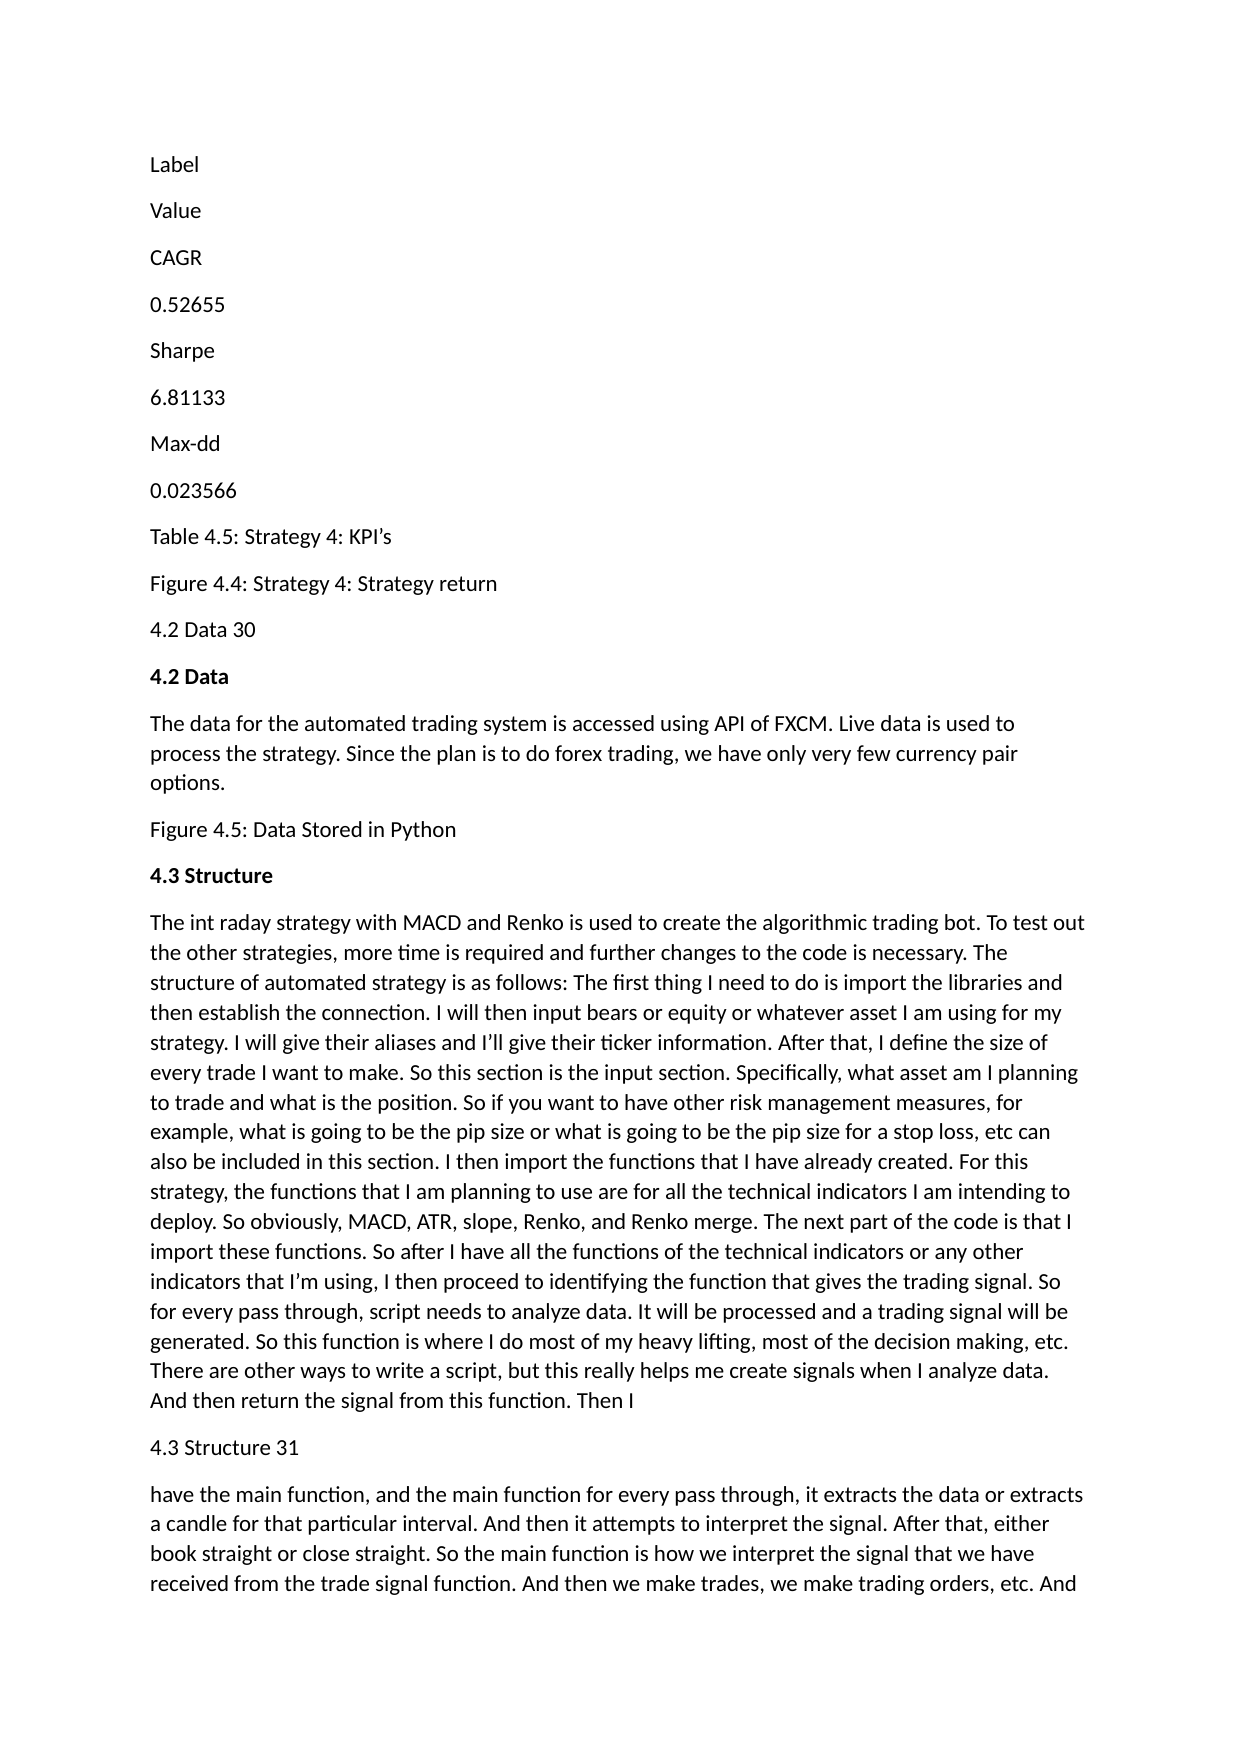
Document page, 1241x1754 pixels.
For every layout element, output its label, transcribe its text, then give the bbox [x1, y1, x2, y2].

text 6.81133 [150, 383, 1090, 411]
text Sharpe [150, 336, 1090, 364]
text The data for the automated trading system is accessed using API of FXCM. Live data is used to process the strategy. Since the plan is to do forex trading, we have only very few currency pair options. [150, 709, 1090, 797]
text 0.023566 [150, 476, 1090, 504]
text Label [150, 150, 1090, 178]
text 0.52655 [150, 290, 1090, 318]
text have the main function, and the main function for every pass through, it extracts the data or extracts a candle for that particular interval. And then it attempts to interpret the signal. After that, either book straight or close straight. So the main function is how we interpret the signal that we have received from the trade signal function. And then we make trades, we make trading orders, etc. And [150, 1480, 1090, 1597]
text 4.2 Data 30 [150, 616, 1090, 644]
text Figure 4.5: Data Stored in Python [150, 815, 1090, 843]
text 4.3 Structure 31 [150, 1433, 1090, 1461]
text CAGR [150, 243, 1090, 271]
text 4.3 Structure [150, 862, 1090, 890]
text Figure 4.4: Strategy 4: Strategy return [150, 569, 1090, 597]
text Table 4.5: Strategy 4: KPI’s [150, 522, 1090, 551]
text The int raday strategy with MACD and Renko is used to create the algorithmic trading bot. To test out the other strategies, more time is required and further changes to the code is necessary. The structure of automated strategy is as follows: The first thing I need to do is import the libraries and then establish the connection. I will then input bears or equity or whatever asset I am using for my strategy. I will give their aliases and I’ll give their ticker information. After that, I define the size of every trade I want to make. So this section is the input section. Specifically, what asset am I planning to trade and what is the position. So if you want to have other risk management measures, for example, what is going to be the pip size or what is going to be the pip size for a stop loss, etc can also be included in this section. I then import the functions that I have already created. For this strategy, the functions that I am planning to use are for all the technical indicators I am intending to deploy. So obviously, MACD, ATR, slope, Renko, and Renko merge. The next part of the code is that I import these functions. So after I have all the functions of the technical indicators or any other indicators that I’m using, I then proceed to identifying the function that gives the trading signal. So for every pass through, script needs to analyze data. It will be processed and a trading signal will be generated. So this function is where I do most of my heavy lifting, most of the decision making, etc. There are other ways to write a script, but this really helps me create signals when I analyze data. And then return the signal from this function. Then I [150, 908, 1090, 1414]
text Max-dd [150, 429, 1090, 457]
text 4.2 Data [150, 662, 1090, 690]
text Value [150, 197, 1090, 224]
